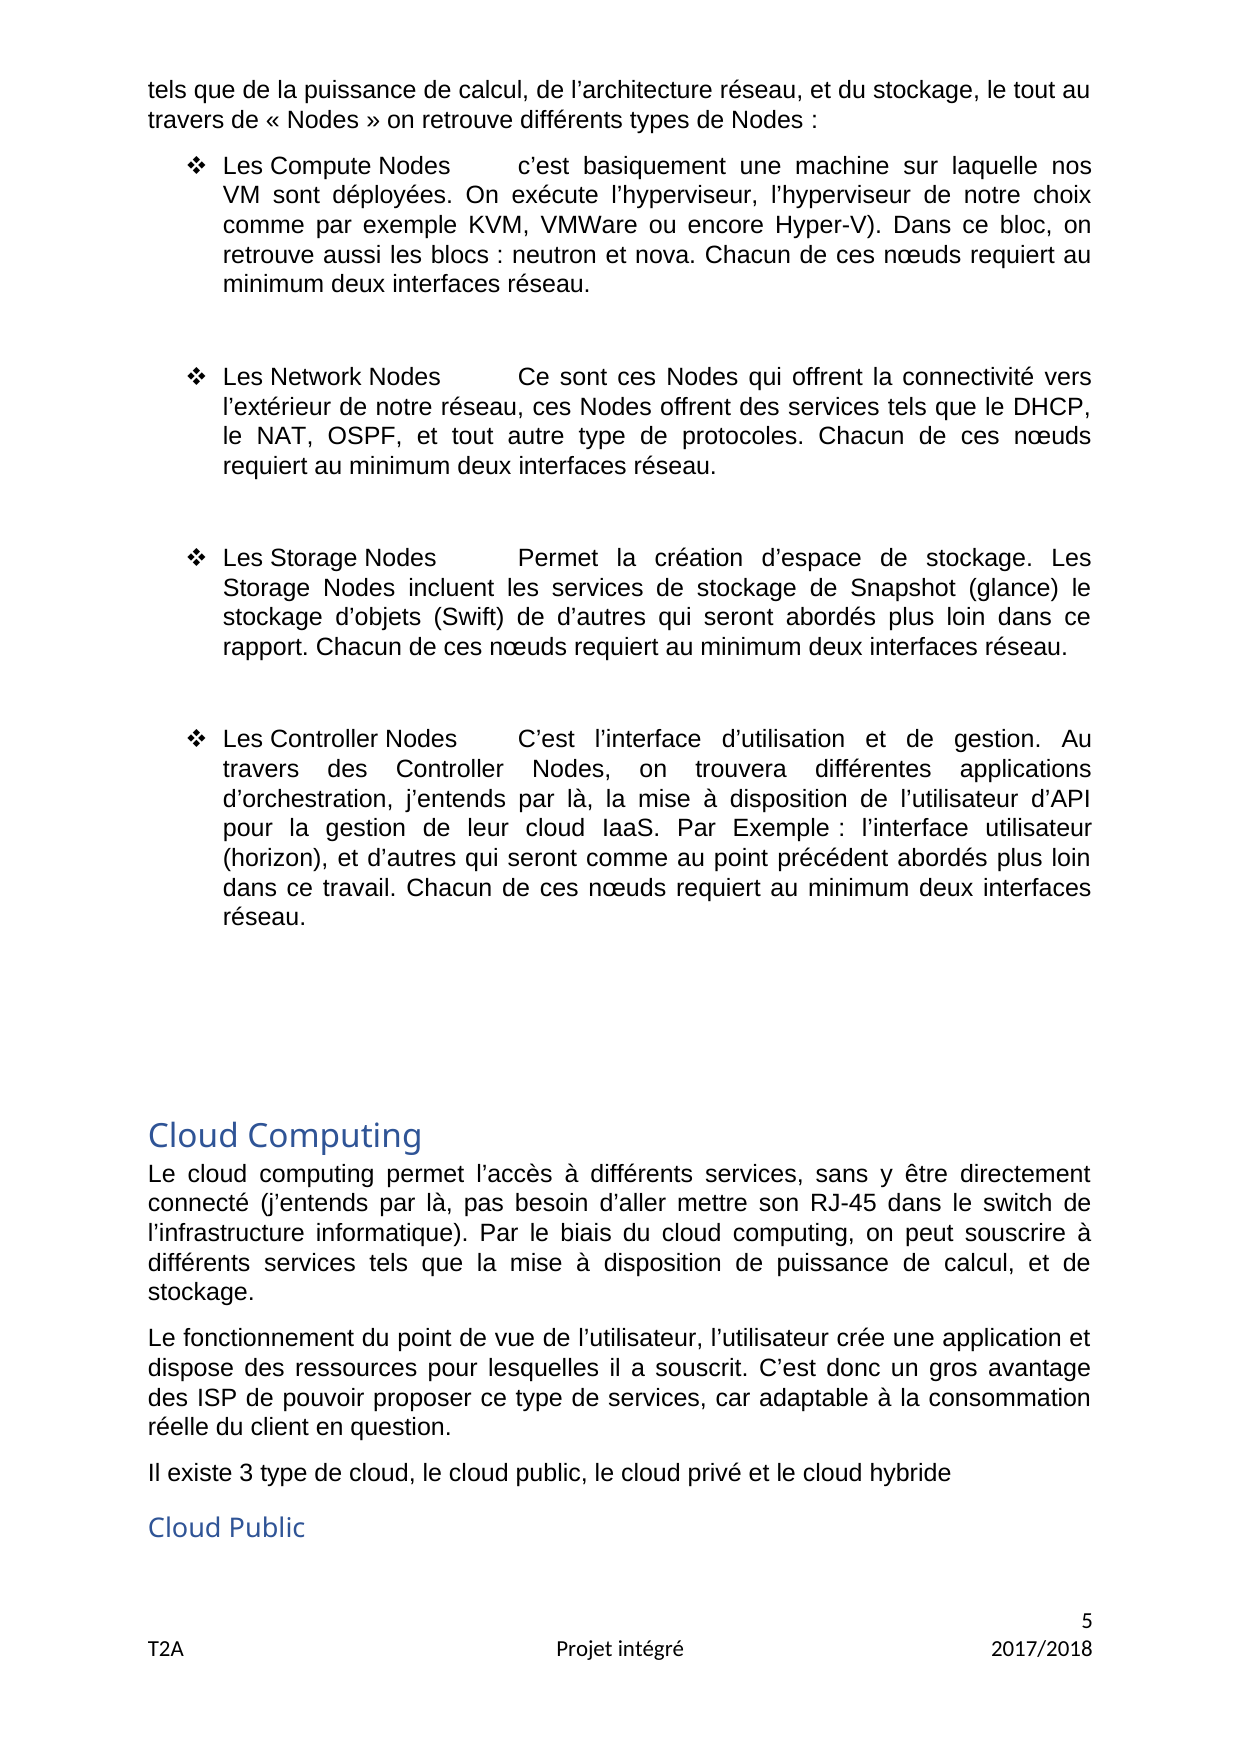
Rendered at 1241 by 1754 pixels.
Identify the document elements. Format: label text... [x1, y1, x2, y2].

list Les Controller Nodes C’est l’interface d’utilisation et de gestion. Au travers des Controller Nodes, on trouvera différentes applications d’orchestration, j’entends par là, la mise à disposition de l’utilisateur d’API pour la gestion de leur cloud IaaS. Par Exemple : l’interface utilisateur (horizon), et d’autres qui seront comme au point précédent abordés plus loin dans ce travail. Chacun de ces nœuds requiert au minimum deux interfaces réseau. [185, 724, 1093, 931]
list Les Storage Nodes Permet la création d’espace de stockage. Les Storage Nodes incluent les services de stockage de Snapshot (glance) le stockage d’objets (Swift) de d’autres qui seront abordés plus loin dans ce rapport. Chacun de ces nœuds requiert au minimum deux interfaces réseau. [185, 543, 1093, 661]
list Les Compute Nodes c’est basiquement une machine sur laquelle nos VM sont déployées. On exécute l’hyperviseur, l’hyperviseur de notre choix comme par exemple KVM, VMWare ou encore Hyper-V). Dans ce bloc, on retrouve aussi les blocs : neutron et nova. Chacun de ces nœuds requiert au minimum deux interfaces réseau. [185, 151, 1093, 298]
text Il existe 3 type de cloud, le cloud public, le cloud privé et le cloud hybride [148, 1458, 1093, 1487]
text Le fonctionnement du point de vue de l’utilisateur, l’utilisateur crée une application et dispose des ressources pour lesquelles il a souscrit. C’est donc un gros avantage des ISP de pouvoir proposer ce type de services, car adaptable à la consommation réelle du client en question. [148, 1323, 1093, 1441]
subtitle Cloud Computing [148, 1112, 1093, 1157]
text tels que de la puissance de calcul, de l’architecture réseau, et du stockage, le tout au travers de « Nodes » on retrouve différents types de Nodes : [148, 75, 1093, 133]
text Le cloud computing permet l’accès à différents services, sans y être directement connecté (j’entends par là, pas besoin d’aller mettre son RJ-45 dans le switch de l’infrastructure informatique). Par le biais du cloud computing, on peut souscrire à différents services tels que la mise à disposition de puissance de calcul, et de stockage. [148, 1159, 1093, 1306]
list Les Network Nodes Ce sont ces Nodes qui offrent la connectivité vers l’extérieur de notre réseau, ces Nodes offrent des services tels que le DHCP, le NAT, OSPF, et tout autre type de protocoles. Chacun de ces nœuds requiert au minimum deux interfaces réseau. [185, 362, 1093, 479]
subtitle Cloud Public [148, 1509, 1093, 1546]
